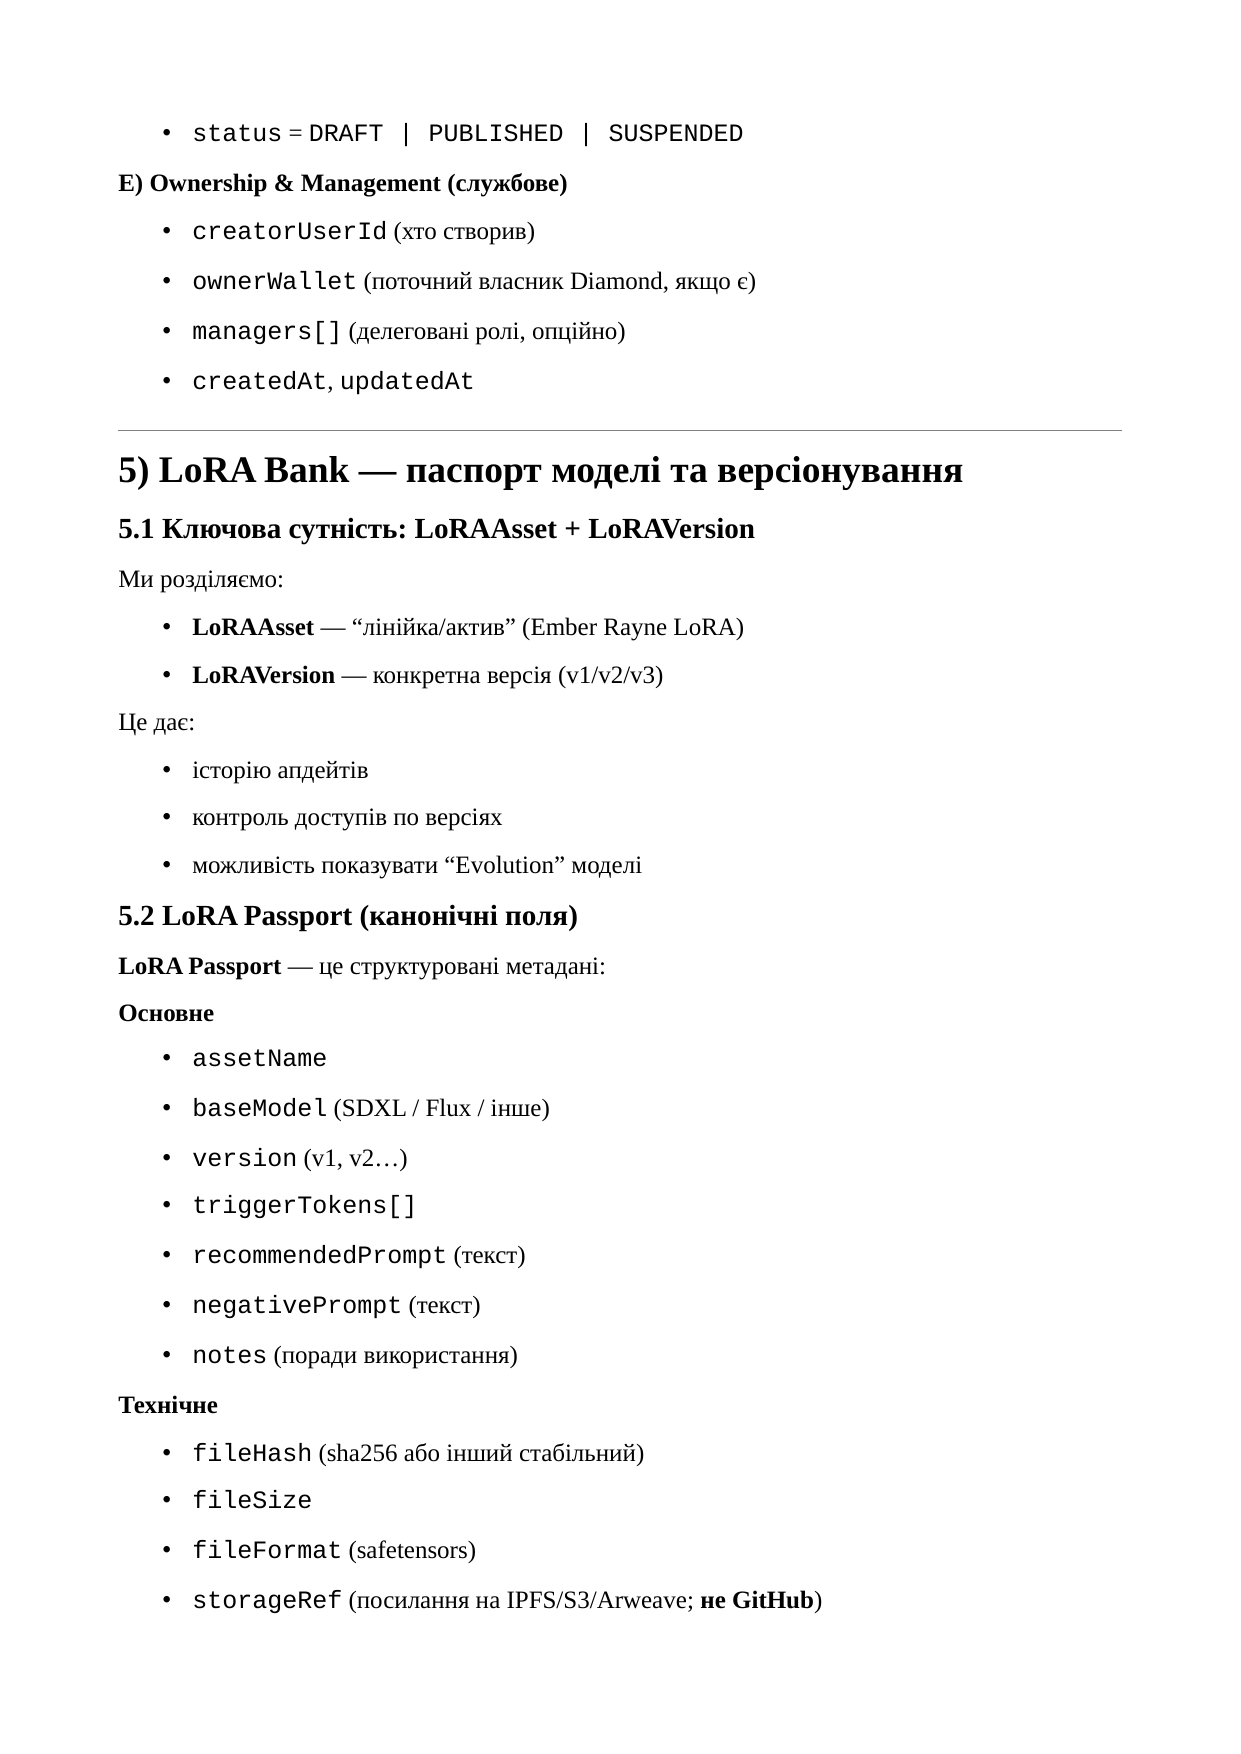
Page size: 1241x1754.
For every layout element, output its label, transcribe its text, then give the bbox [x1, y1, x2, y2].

list version (v1, v2…) [162, 1143, 1122, 1174]
list LoRAAsset — “лінійка/актив” (Ember Rayne LoRA) [162, 612, 1122, 641]
list creatorUserId (хто створив) [162, 216, 1122, 247]
subtitle 5) LoRA Bank — паспорт моделі та версіонування [118, 447, 1122, 490]
list LoRAVersion — конкретна версія (v1/v2/v3) [162, 660, 1122, 688]
list fileFormat (safetensors) [162, 1535, 1122, 1566]
subtitle Технічне [118, 1390, 1122, 1419]
list triggerTokens[] [162, 1193, 1122, 1221]
text Це дає: [118, 707, 1122, 736]
list можливість показувати “Evolution” моделі [162, 850, 1122, 879]
subtitle 5.1 Ключова сутність: LoRAAsset + LoRAVersion [118, 511, 1122, 545]
list fileSize [162, 1488, 1122, 1516]
list recommendedPrompt (текст) [162, 1240, 1122, 1271]
list fileHash (sha256 або інший стабільний) [162, 1438, 1122, 1469]
list baseModel (SDXL / Flux / інше) [162, 1093, 1122, 1124]
list createdAt, updatedAt [162, 366, 1122, 397]
list negativePrompt (текст) [162, 1290, 1122, 1321]
list managers[] (делеговані ролі, опційно) [162, 316, 1122, 347]
list історію апдейтів [162, 755, 1122, 784]
subtitle 5.2 LoRA Passport (канонічні поля) [118, 898, 1122, 931]
list ownerWallet (поточний власник Diamond, якщо є) [162, 266, 1122, 297]
subtitle Основне [118, 998, 1122, 1027]
text LoRA Passport — це структуровані метадані: [118, 951, 1122, 979]
list контроль доступів по версіях [162, 802, 1122, 831]
list assetName [162, 1046, 1122, 1074]
list status = DRAFT | PUBLISHED | SUSPENDED [162, 118, 1122, 149]
list storageRef (посилання на IPFS/S3/Arweave; не GitHub) [162, 1585, 1122, 1616]
list notes (поради використання) [162, 1340, 1122, 1371]
text Ми розділяємо: [118, 564, 1122, 593]
subtitle E) Ownership & Management (службове) [118, 168, 1122, 197]
